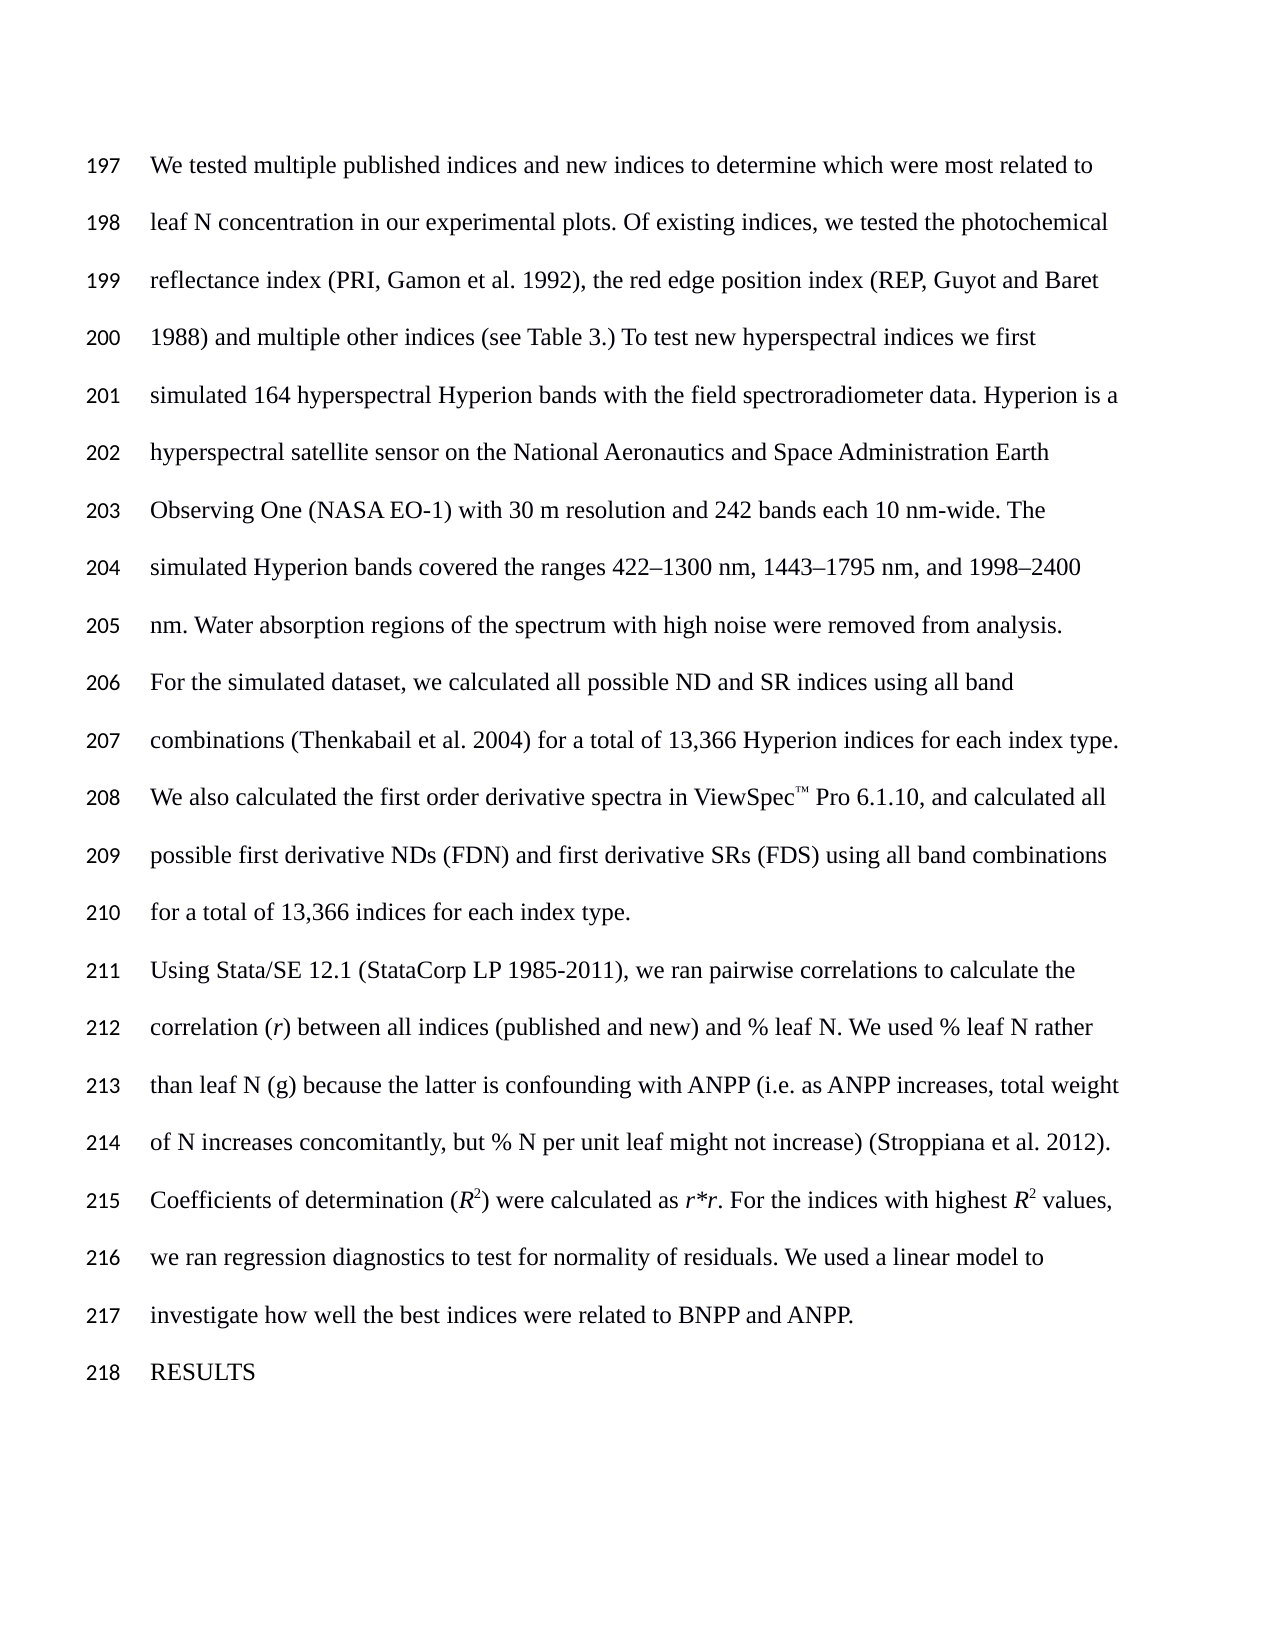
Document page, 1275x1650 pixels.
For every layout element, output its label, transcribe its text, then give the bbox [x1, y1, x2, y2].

text For the simulated dataset, we calculated all possible ND and SR indices using all band combinations (Thenkabail et al. 2004) for a total of 13,366 Hyperion indices for each index type. We also calculated the first order derivative spectra in ViewSpec™ Pro 6.1.10, and calculated all possible first derivative NDs (FDN) and first derivative SRs (FDS) using all band combinations for a total of 13,366 indices for each index type. [150, 667, 1125, 926]
subtitle RESULTS [150, 1357, 1125, 1386]
text We tested multiple published indices and new indices to determine which were most related to leaf N concentration in our experimental plots. Of existing indices, we tested the photochemical reflectance index (PRI, Gamon et al. 1992), the red edge position index (REP, Guyot and Baret 1988) and multiple other indices (see Table 3.) To test new hyperspectral indices we first simulated 164 hyperspectral Hyperion bands with the field spectroradiometer data. Hyperion is a hyperspectral satellite sensor on the National Aeronautics and Space Administration Earth Observing One (NASA EO-1) with 30 m resolution and 242 bands each 10 nm-wide. The simulated Hyperion bands covered the ranges 422–1300 nm, 1443–1795 nm, and 1998–2400 nm. Water absorption regions of the spectrum with high noise were removed from analysis. [150, 150, 1125, 639]
text Using Stata/SE 12.1 (StataCorp LP 1985-2011), we ran pairwise correlations to calculate the correlation (r) between all indices (published and new) and % leaf N. We used % leaf N rather than leaf N (g) because the latter is confounding with ANPP (i.e. as ANPP increases, total weight of N increases concomitantly, but % N per unit leaf might not increase) (Stroppiana et al. 2012). Coefficients of determination (R2) were calculated as r*r. For the indices with highest R2 values, we ran regression diagnostics to test for normality of residuals. We used a linear model to investigate how well the best indices were related to BNPP and ANPP. [150, 955, 1125, 1329]
